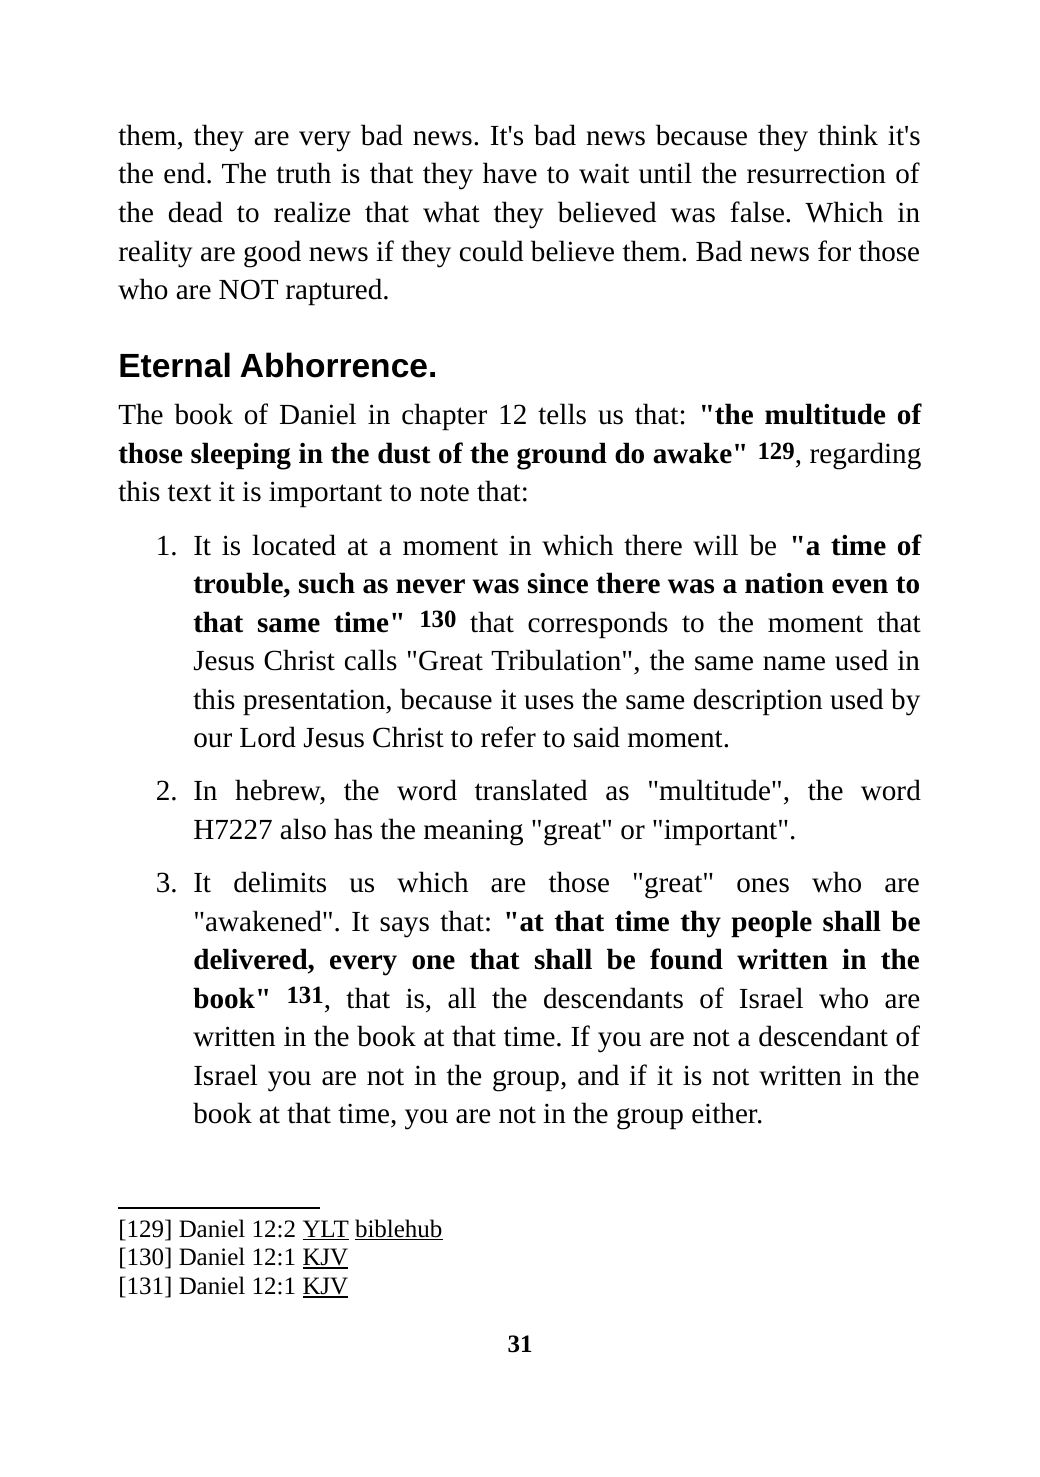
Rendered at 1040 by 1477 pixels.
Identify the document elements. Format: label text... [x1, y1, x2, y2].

list In hebrew, the word translated as "multitude", the word H7227 also has the meaning "great" or "important". [156, 773, 921, 846]
list It is located at a moment in which there will be "a time of trouble, such as never was since there was a nation even to that same time" that corresponds to the moment that Jesus Christ calls "Great Tribulation", the same name used in this presentation, because it uses the same description used by our Lord Jesus Christ to refer to said moment. [156, 528, 921, 754]
subtitle Eternal Abhorrence. [118, 346, 921, 385]
text them, they are very bad news. It's bad news because they think it's the end. The truth is that they have to wait until the resurrection of the dead to realize that what they believed was false. Which in reality are good news if they could believe them. Bad news for those who are NOT raptured. [118, 118, 921, 306]
text Daniel 12:2 YLT biblehub [118, 1214, 921, 1242]
list Daniel 12:1 KJV [118, 1242, 921, 1271]
list Daniel 12:1 KJV [118, 1271, 921, 1300]
text The book of Daniel in chapter 12 tells us that: "the multitude of those sleeping in the dust of the ground do awake" , regarding this text it is important to note that: [118, 397, 921, 508]
list It delimits us which are those "great" ones who are "awakened". It says that: "at that time thy people shall be delivered, every one that shall be found written in the book" , that is, all the descendants of Israel who are written in the book at that time. If you are not a descendant of Israel you are not in the group, and if it is not written in the book at that time, you are not in the group either. [156, 865, 921, 1130]
